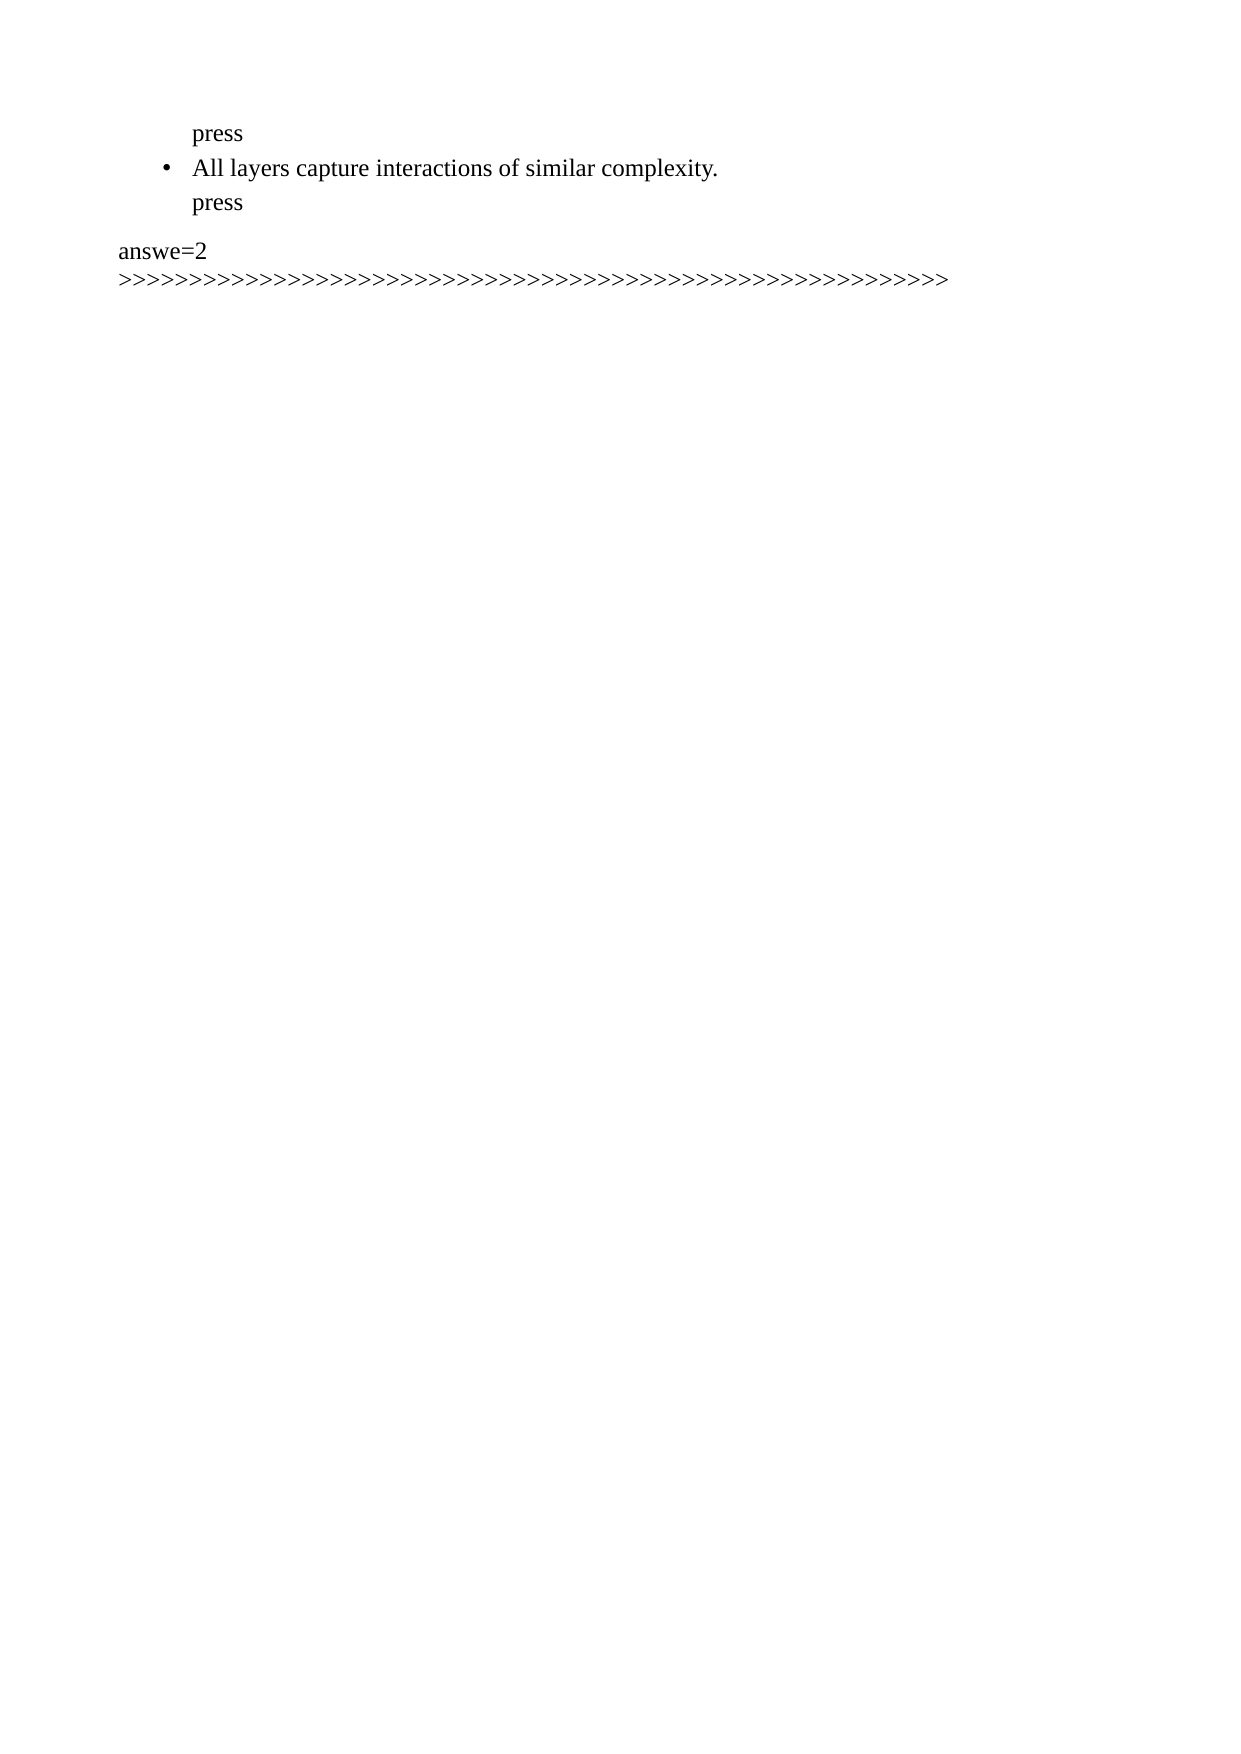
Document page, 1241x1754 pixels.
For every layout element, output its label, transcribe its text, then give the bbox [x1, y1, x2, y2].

list press [162, 187, 1122, 216]
list press [162, 118, 1122, 147]
text >>>>>>>>>>>>>>>>>>>>>>>>>>>>>>>>>>>>>>>>>>>>>>>>>>>>>>>>>>> [118, 265, 1122, 294]
list All layers capture interactions of similar complexity. [162, 153, 1122, 181]
text answe=2 [118, 236, 1122, 265]
